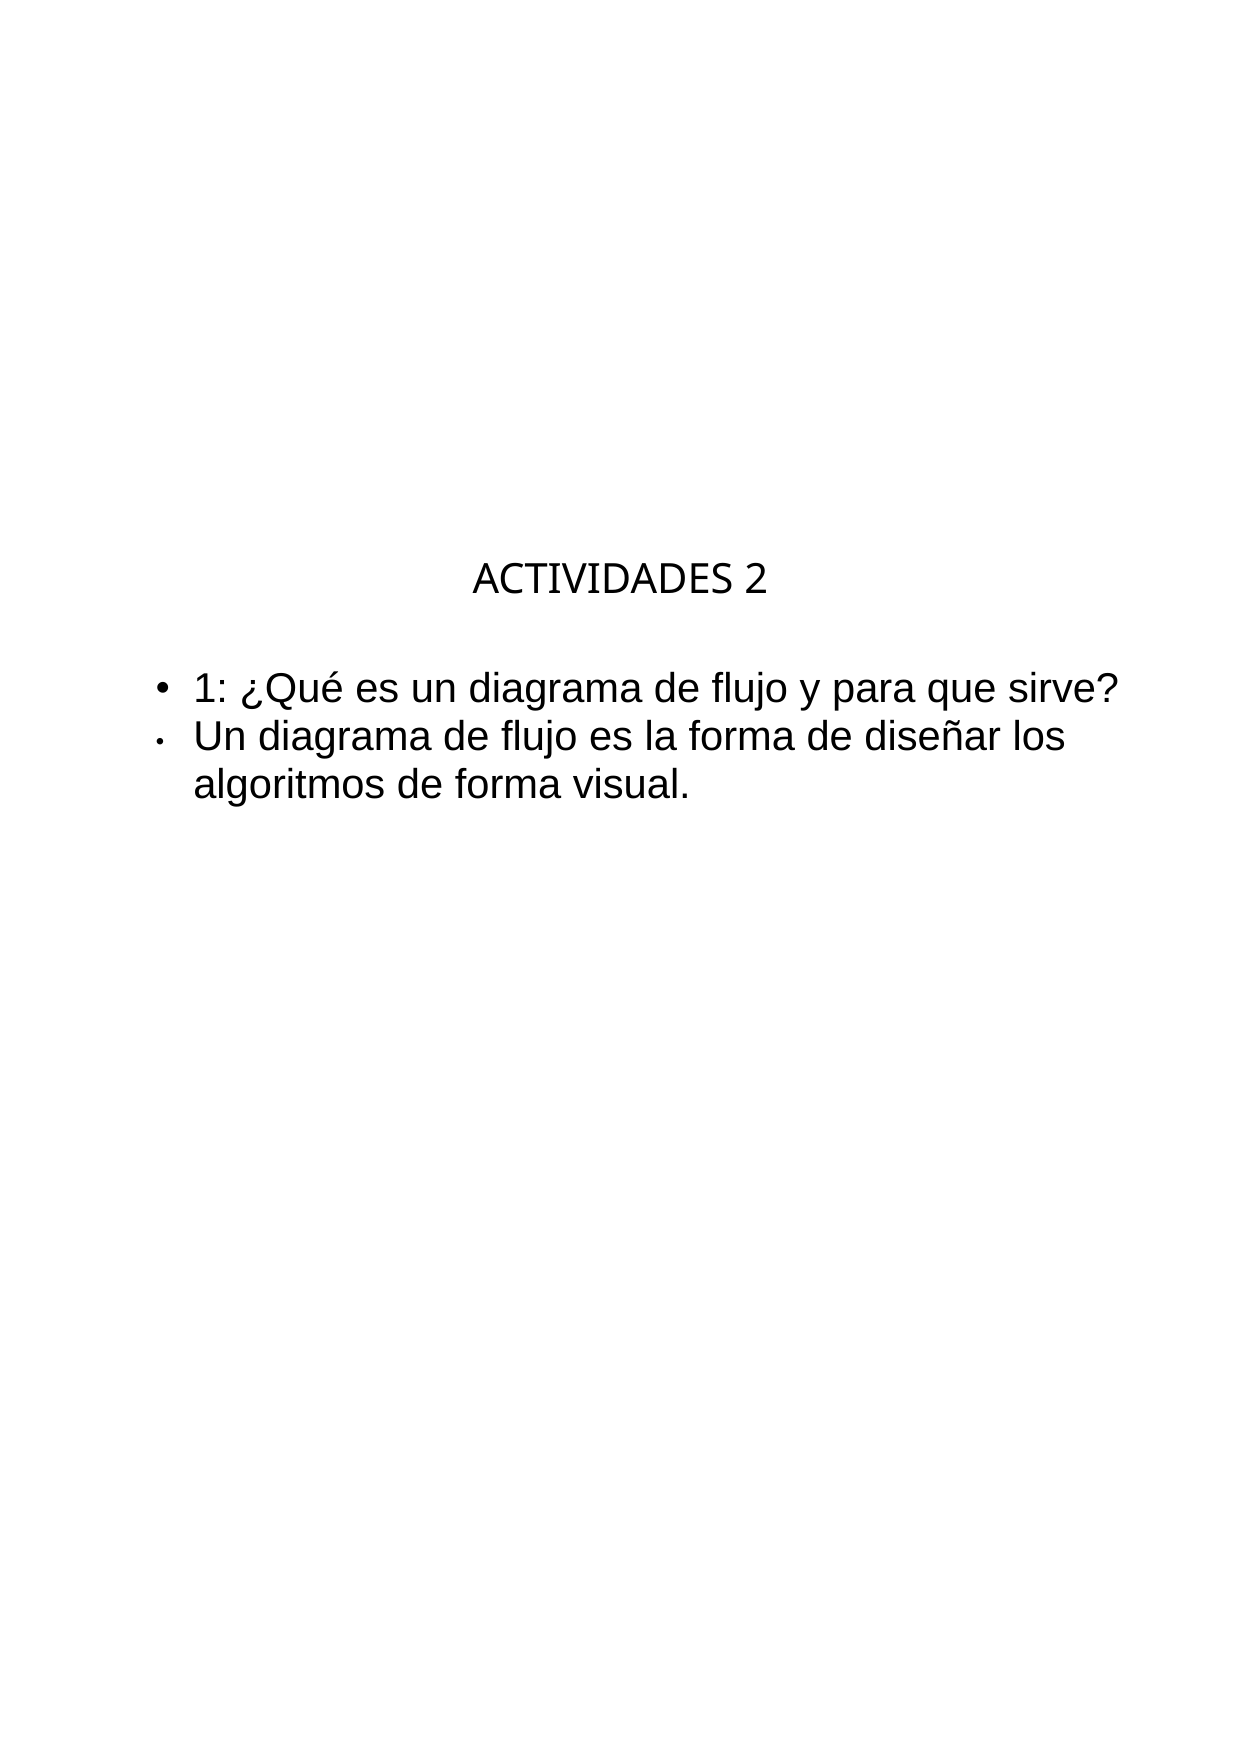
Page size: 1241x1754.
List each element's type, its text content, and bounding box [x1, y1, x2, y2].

list 1: ¿Qué es un diagrama de flujo y para que sirve? [156, 663, 1122, 711]
text ACTIVIDADES 2 [118, 549, 1122, 606]
list Un diagrama de flujo es la forma de diseñar los algoritmos de forma visual. [156, 711, 1122, 807]
